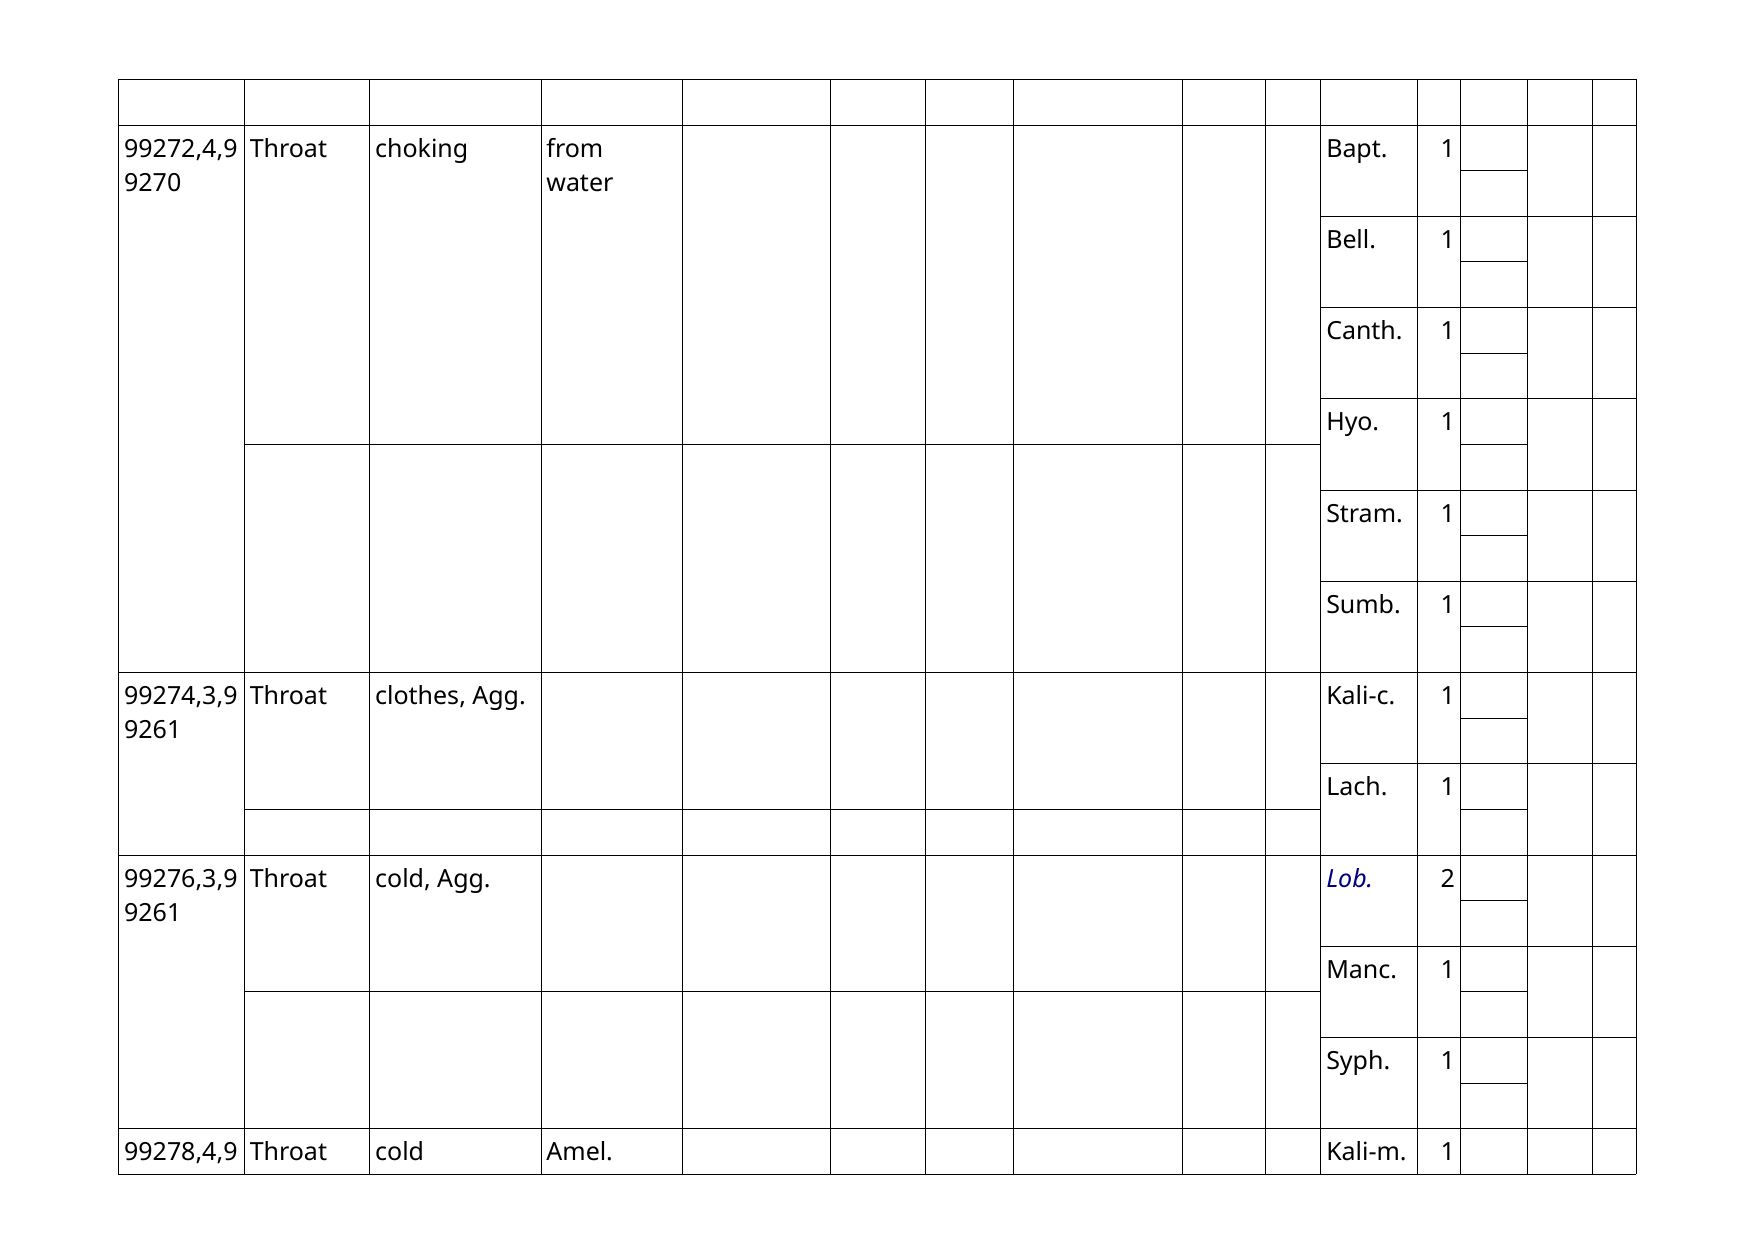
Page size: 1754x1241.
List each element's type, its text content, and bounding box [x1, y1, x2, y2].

table_cell [1528, 1129, 1592, 1174]
table_cell 99276,3,99261 [119, 856, 244, 1128]
table_cell 99278,4,9 [119, 1129, 244, 1174]
table_cell [926, 673, 1013, 809]
table_cell [1266, 1129, 1320, 1174]
table_cell [1593, 1038, 1636, 1128]
table_cell [1014, 673, 1182, 809]
table_cell [1593, 856, 1636, 946]
table_cell [683, 810, 830, 854]
table_cell [1593, 399, 1636, 489]
table_cell Amel. [542, 1129, 682, 1174]
table_cell [1593, 308, 1636, 398]
table_cell [831, 673, 925, 809]
table_cell [1183, 856, 1265, 991]
table_cell choking [370, 126, 541, 444]
table_cell Throat [245, 1129, 369, 1174]
table_cell Hyo. [1321, 399, 1417, 489]
table_cell [926, 1129, 1013, 1174]
table_cell [683, 856, 830, 991]
table_cell 1 [1418, 1129, 1460, 1174]
table_cell [926, 80, 1013, 124]
table_cell [1461, 80, 1527, 124]
table_cell [1183, 810, 1265, 854]
table_cell 1 [1418, 764, 1460, 854]
table_cell [1593, 126, 1636, 216]
table_cell [1183, 80, 1265, 124]
table_cell [370, 445, 541, 672]
table_cell [1528, 764, 1592, 854]
table_cell [1461, 126, 1527, 170]
table_cell Lob. [1321, 856, 1417, 946]
table_cell [1321, 80, 1417, 124]
table_cell Lach. [1321, 764, 1417, 854]
table_cell [245, 810, 369, 854]
table_cell 1 [1418, 582, 1460, 672]
table_cell clothes, Agg. [370, 673, 541, 809]
table_cell [683, 126, 830, 444]
table_cell 1 [1418, 947, 1460, 1037]
table_cell cold, Agg. [370, 856, 541, 991]
table_cell [1461, 1038, 1527, 1083]
table_cell Throat [245, 126, 369, 444]
table_cell [831, 992, 925, 1128]
table_cell [1461, 947, 1527, 991]
table_cell 1 [1418, 1038, 1460, 1128]
table_cell from water [542, 126, 682, 444]
table_cell [831, 1129, 925, 1174]
table_cell [1593, 764, 1636, 854]
table_cell Bapt. [1321, 126, 1417, 216]
table_cell 99272,4,99270 [119, 126, 244, 672]
table_cell [831, 126, 925, 444]
table_cell Manc. [1321, 947, 1417, 1037]
table_cell Throat [245, 673, 369, 809]
table_cell [1528, 126, 1592, 216]
table_cell [926, 126, 1013, 444]
table_cell [245, 992, 369, 1128]
table_cell [1528, 217, 1592, 307]
table_cell [1593, 217, 1636, 307]
table_cell [119, 80, 244, 124]
table_cell 1 [1418, 399, 1460, 489]
table_cell [1593, 491, 1636, 581]
table_cell [1461, 354, 1527, 398]
table_cell [1418, 80, 1460, 124]
table_cell 1 [1418, 308, 1460, 398]
table_cell [1014, 856, 1182, 991]
table_cell [683, 992, 830, 1128]
table_cell [926, 856, 1013, 991]
table_cell [1528, 673, 1592, 763]
table_cell [1266, 445, 1320, 672]
table_cell [1593, 1129, 1636, 1174]
table_cell Syph. [1321, 1038, 1417, 1128]
table_cell [1014, 445, 1182, 672]
table_cell [1014, 126, 1182, 444]
table_cell [370, 992, 541, 1128]
table_cell [926, 810, 1013, 854]
table_cell [245, 445, 369, 672]
table_cell [683, 673, 830, 809]
table_cell [542, 856, 682, 991]
table_cell [1183, 126, 1265, 444]
table_cell [831, 810, 925, 854]
table_cell [245, 80, 369, 124]
table_cell [1528, 947, 1592, 1037]
table_cell [1528, 399, 1592, 489]
table_cell [683, 1129, 830, 1174]
table_cell [542, 80, 682, 124]
table_cell [1461, 582, 1527, 626]
table_cell 1 [1418, 126, 1460, 216]
table_cell [1266, 992, 1320, 1128]
table_cell Bell. [1321, 217, 1417, 307]
table_cell [1266, 80, 1320, 124]
table_cell [542, 992, 682, 1128]
table_cell [1461, 491, 1527, 535]
table_cell [1266, 673, 1320, 809]
table_cell [1461, 856, 1527, 900]
table_cell [1461, 992, 1527, 1037]
table_cell [1461, 262, 1527, 307]
table_cell Kali-c. [1321, 673, 1417, 763]
table_cell [831, 445, 925, 672]
table_cell 2 [1418, 856, 1460, 946]
table_cell Throat [245, 856, 369, 991]
table_cell Sumb. [1321, 582, 1417, 672]
table_cell [542, 445, 682, 672]
table_cell cold [370, 1129, 541, 1174]
table_cell [1461, 810, 1527, 854]
table_cell [1593, 582, 1636, 672]
table_cell [542, 673, 682, 809]
table_cell [1461, 171, 1527, 216]
table_cell [1461, 1084, 1527, 1128]
table_cell [1014, 80, 1182, 124]
table_cell 1 [1418, 217, 1460, 307]
table_cell [1461, 719, 1527, 763]
table_cell [926, 992, 1013, 1128]
table_cell [1593, 673, 1636, 763]
table_cell [1014, 992, 1182, 1128]
table_cell 1 [1418, 491, 1460, 581]
table_cell [831, 856, 925, 991]
table_cell 1 [1418, 673, 1460, 763]
table_cell [1183, 445, 1265, 672]
table_cell [926, 445, 1013, 672]
table_cell [1528, 308, 1592, 398]
table_cell [1461, 627, 1527, 672]
table_cell Canth. [1321, 308, 1417, 398]
table_cell [1528, 582, 1592, 672]
table_cell Stram. [1321, 491, 1417, 581]
table_cell [1461, 901, 1527, 946]
table_cell [1528, 491, 1592, 581]
table_cell [1183, 673, 1265, 809]
table_cell [1461, 536, 1527, 581]
table_cell [683, 80, 830, 124]
table_cell [1183, 1129, 1265, 1174]
table_cell 99274,3,99261 [119, 673, 244, 854]
table_cell [1461, 445, 1527, 489]
table_cell [1014, 1129, 1182, 1174]
table_cell [1266, 810, 1320, 854]
table_cell Kali-m. [1321, 1129, 1417, 1174]
table_cell [1461, 673, 1527, 718]
table_cell [1461, 1129, 1527, 1174]
table_cell [1593, 80, 1636, 124]
table_cell [1528, 80, 1592, 124]
table_cell [1266, 126, 1320, 444]
table_cell [1528, 856, 1592, 946]
table_cell [1593, 947, 1636, 1037]
table_cell [370, 80, 541, 124]
table_cell [1461, 764, 1527, 809]
table_cell [370, 810, 541, 854]
table_cell [1014, 810, 1182, 854]
table_cell [683, 445, 830, 672]
table_cell [1461, 308, 1527, 353]
table_cell [831, 80, 925, 124]
table_cell [1461, 217, 1527, 261]
table_cell [1183, 992, 1265, 1128]
table_cell [542, 810, 682, 854]
table_cell [1266, 856, 1320, 991]
table_cell [1528, 1038, 1592, 1128]
table_cell [1461, 399, 1527, 444]
